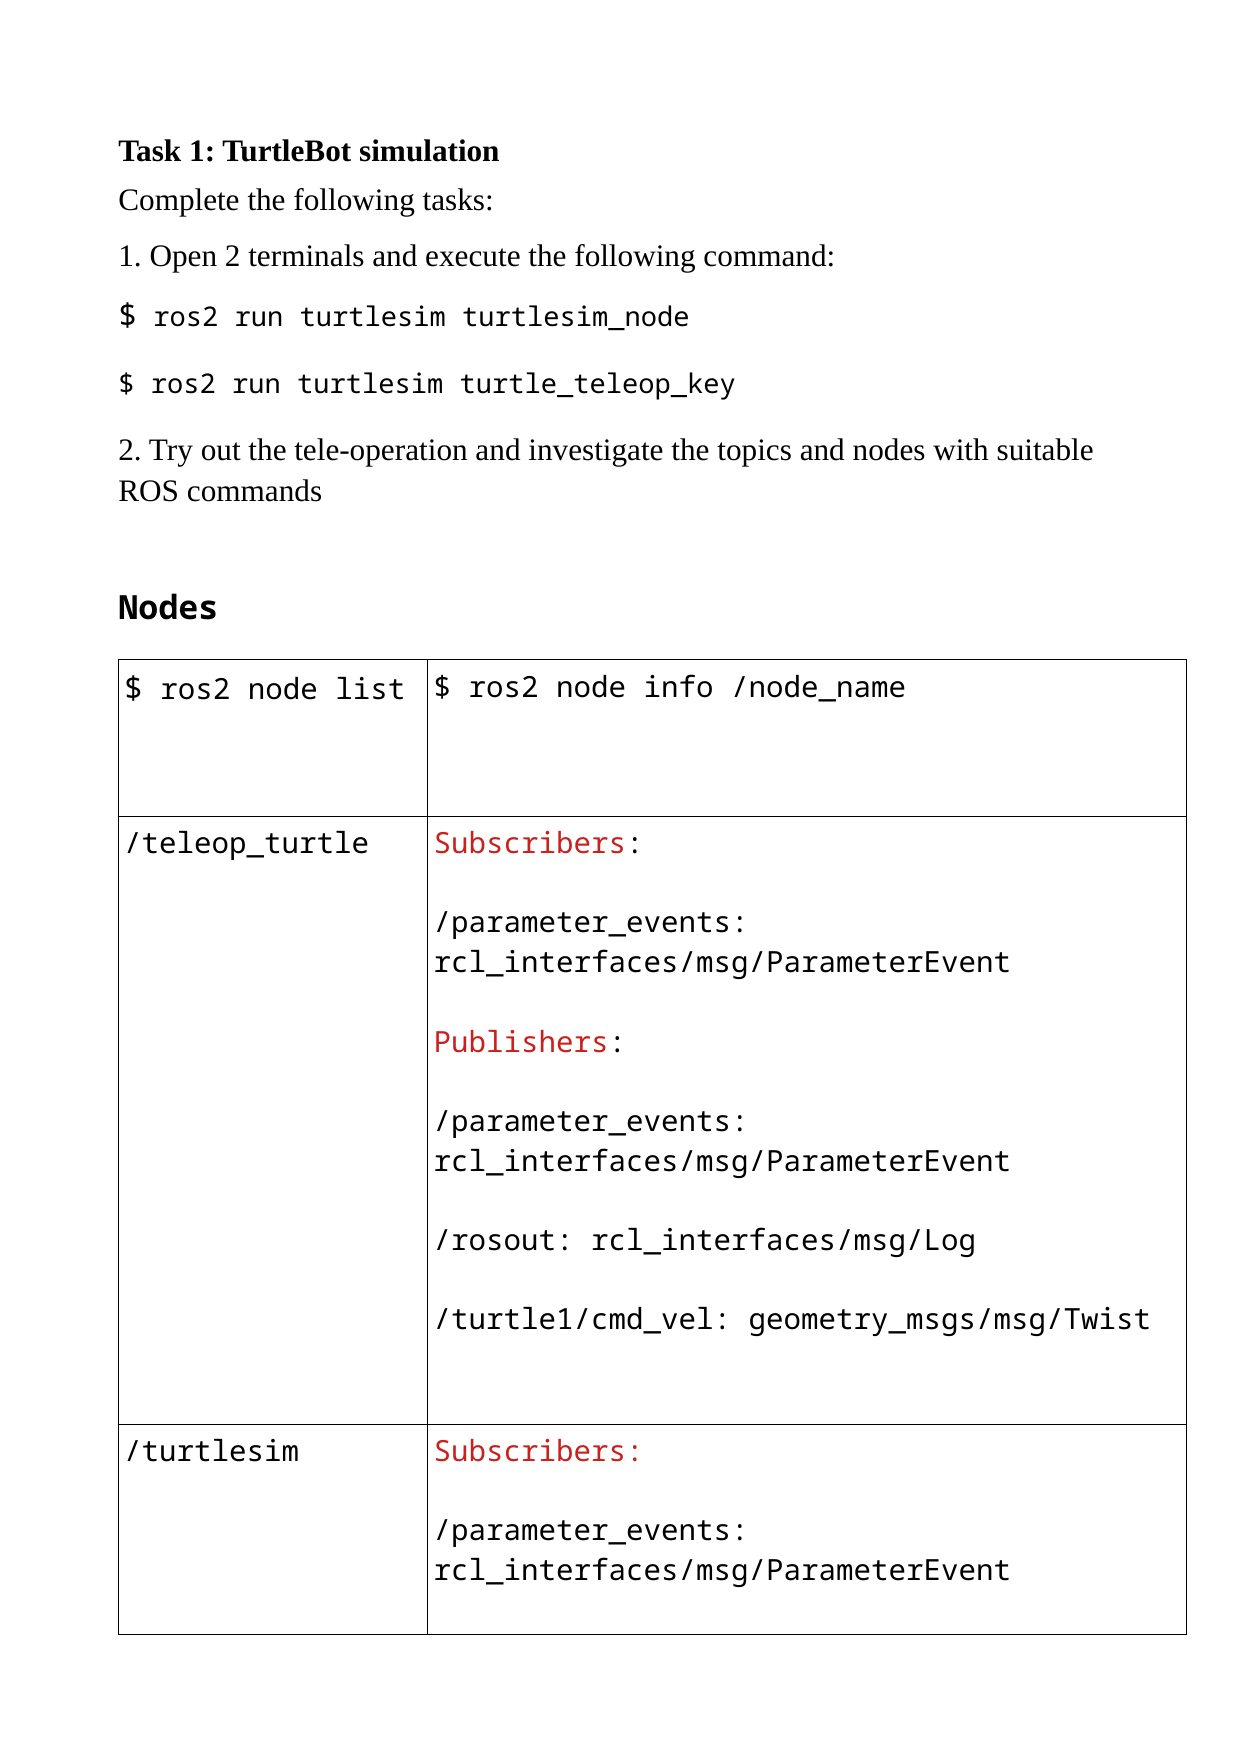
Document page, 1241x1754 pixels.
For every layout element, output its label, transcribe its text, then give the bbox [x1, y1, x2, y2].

table_header $ ros2 node info /node_name [428, 660, 1186, 816]
table_header $ ros2 node list [119, 660, 427, 816]
text $ ros2 run turtlesim turtle_teleop_key [118, 365, 1122, 402]
text 1. Open 2 terminals and execute the following command: [118, 237, 1122, 273]
table_cell /teleop_turtle [119, 817, 427, 1423]
table_cell Subscribers: /parameter_events: rcl_interfaces/msg/ParameterEvent [428, 1425, 1186, 1634]
table_cell Subscribers: /parameter_events: rcl_interfaces/msg/ParameterEvent Publishers: /parameter_events: rcl_interfaces/msg/ParameterEvent /rosout: rcl_interfaces/msg/Log /turtle1/cmd_vel: geometry_msgs/msg/Twist [428, 817, 1186, 1423]
text $ ros2 run turtlesim turtlesim_node [118, 293, 1122, 335]
text Nodes [118, 584, 1122, 629]
subtitle Task 1: TurtleBot simulation [118, 133, 1122, 169]
text 2. Try out the tele-operation and investigate the topics and nodes with suitable ROS commands [118, 431, 1122, 508]
table_cell /turtlesim [119, 1425, 427, 1634]
text Complete the following tasks: [118, 181, 1122, 217]
